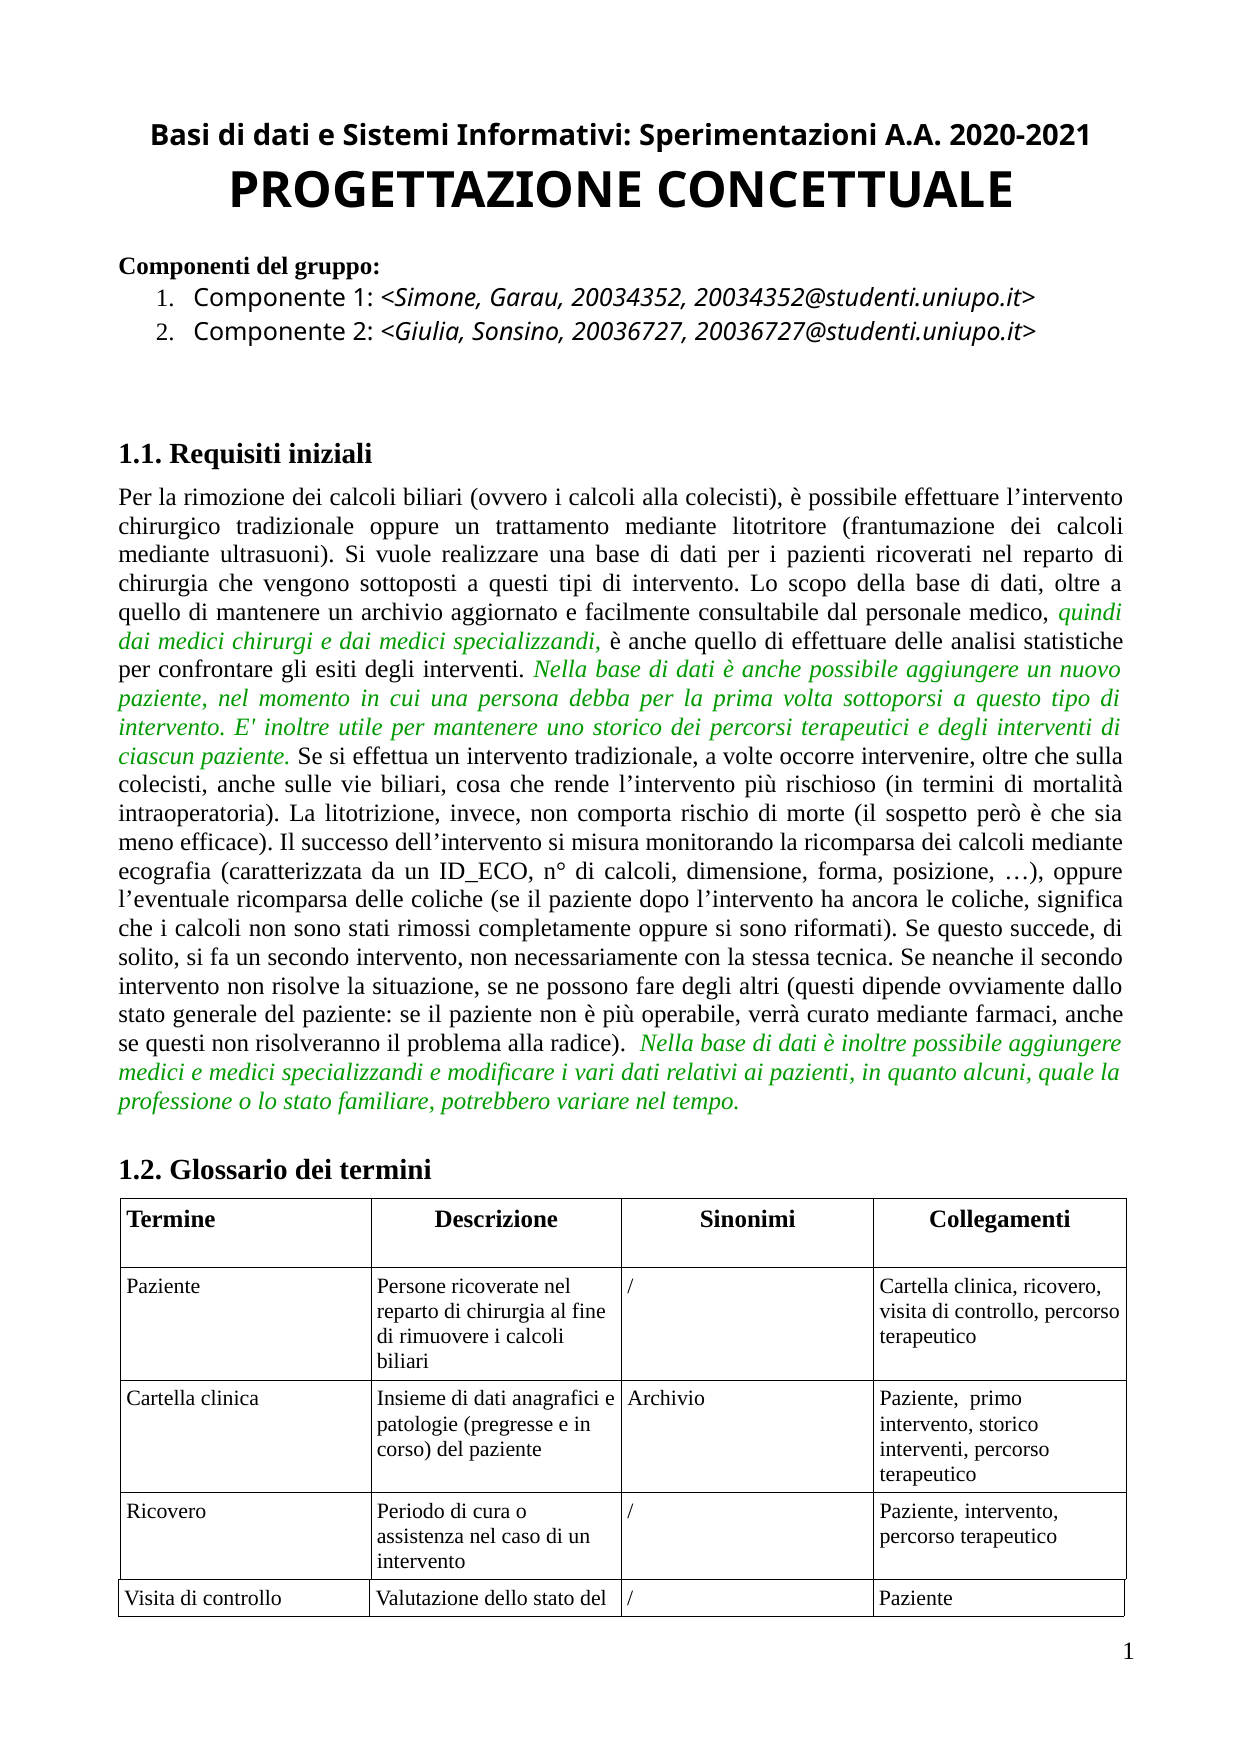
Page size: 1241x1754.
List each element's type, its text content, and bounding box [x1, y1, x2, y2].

text Componenti del gruppo: [118, 251, 1124, 280]
table_header Termine [121, 1199, 371, 1267]
text PROGETTAZIONE CONCETTUALE [118, 154, 1124, 222]
table_header / [622, 1580, 873, 1616]
table_cell / [622, 1493, 873, 1579]
table_header Collegamenti [874, 1199, 1126, 1267]
table_cell Archivio [622, 1381, 873, 1492]
list Componente 1: <Simone, Garau, 20034352, 20034352@studenti.uniupo.it> [156, 280, 1124, 314]
subtitle 1.1. Requisiti iniziali [118, 436, 1124, 469]
list Componente 2: <Giulia, Sonsino, 20036727, 20036727@studenti.uniupo.it> [156, 314, 1124, 348]
table_header Descrizione [372, 1199, 621, 1267]
table_cell Cartella clinica [121, 1381, 371, 1492]
table_header Visita di controllo [119, 1580, 369, 1616]
table_cell Paziente [121, 1268, 371, 1379]
table_cell Paziente, primo intervento, storico interventi, percorso terapeutico [874, 1381, 1126, 1492]
table_header Paziente [874, 1580, 1124, 1616]
table_cell Cartella clinica, ricovero, visita di controllo, percorso terapeutico [874, 1268, 1126, 1379]
table_cell Ricovero [121, 1493, 371, 1579]
table_cell Periodo di cura o assistenza nel caso di un intervento [372, 1493, 621, 1579]
table_cell Insieme di dati anagrafici e patologie (pregresse e in corso) del paziente [372, 1381, 621, 1492]
subtitle 1.2. Glossario dei termini [118, 1152, 1124, 1186]
table_header Valutazione dello stato del [370, 1580, 621, 1616]
table_header Sinonimi [622, 1199, 873, 1267]
table_cell Persone ricoverate nel reparto di chirurgia al fine di rimuovere i calcoli biliari [372, 1268, 621, 1379]
table_cell / [622, 1268, 873, 1379]
table_cell Paziente, intervento, percorso terapeutico [874, 1493, 1126, 1579]
text Basi di dati e Sistemi Informativi: Sperimentazioni A.A. 2020-2021 [118, 115, 1124, 154]
text Per la rimozione dei calcoli biliari (ovvero i calcoli alla colecisti), è possibile effettuare l’intervento chirurgico tradizionale oppure un trattamento mediante litotritore (frantumazione dei calcoli mediante ultrasuoni). Si vuole realizzare una base di dati per i pazienti ricoverati nel reparto di chirurgia che vengono sottoposti a questi tipi di intervento. Lo scopo della base di dati, oltre a quello di mantenere un archivio aggiornato e facilmente consultabile dal personale medico, quindi dai medici chirurgi e dai medici specializzandi, è anche quello di effettuare delle analisi statistiche per confrontare gli esiti degli interventi. Nella base di dati è anche possibile aggiungere un nuovo paziente, nel momento in cui una persona debba per la prima volta sottoporsi a questo tipo di intervento. E' inoltre utile per mantenere uno storico dei percorsi terapeutici e degli interventi di ciascun paziente. Se si effettua un intervento tradizionale, a volte occorre intervenire, oltre che sulla colecisti, anche sulle vie biliari, cosa che rende l’intervento più rischioso (in termini di mortalità intraoperatoria). La litotrizione, invece, non comporta rischio di morte (il sospetto però è che sia meno efficace). Il successo dell’intervento si misura monitorando la ricomparsa dei calcoli mediante ecografia (caratterizzata da un ID_ECO, n° di calcoli, dimensione, forma, posizione, …), oppure l’eventuale ricomparsa delle coliche (se il paziente dopo l’intervento ha ancora le coliche, significa che i calcoli non sono stati rimossi completamente oppure si sono riformati). Se questo succede, di solito, si fa un secondo intervento, non necessariamente con la stessa tecnica. Se neanche il secondo intervento non risolve la situazione, se ne possono fare degli altri (questi dipende ovviamente dallo stato generale del paziente: se il paziente non è più operabile, verrà curato mediante farmaci, anche se questi non risolveranno il problema alla radice). Nella base di dati è inoltre possibile aggiungere medici e medici specializzandi e modificare i vari dati relativi ai pazienti, in quanto alcuni, quale la professione o lo stato familiare, potrebbero variare nel tempo. [118, 482, 1124, 1114]
